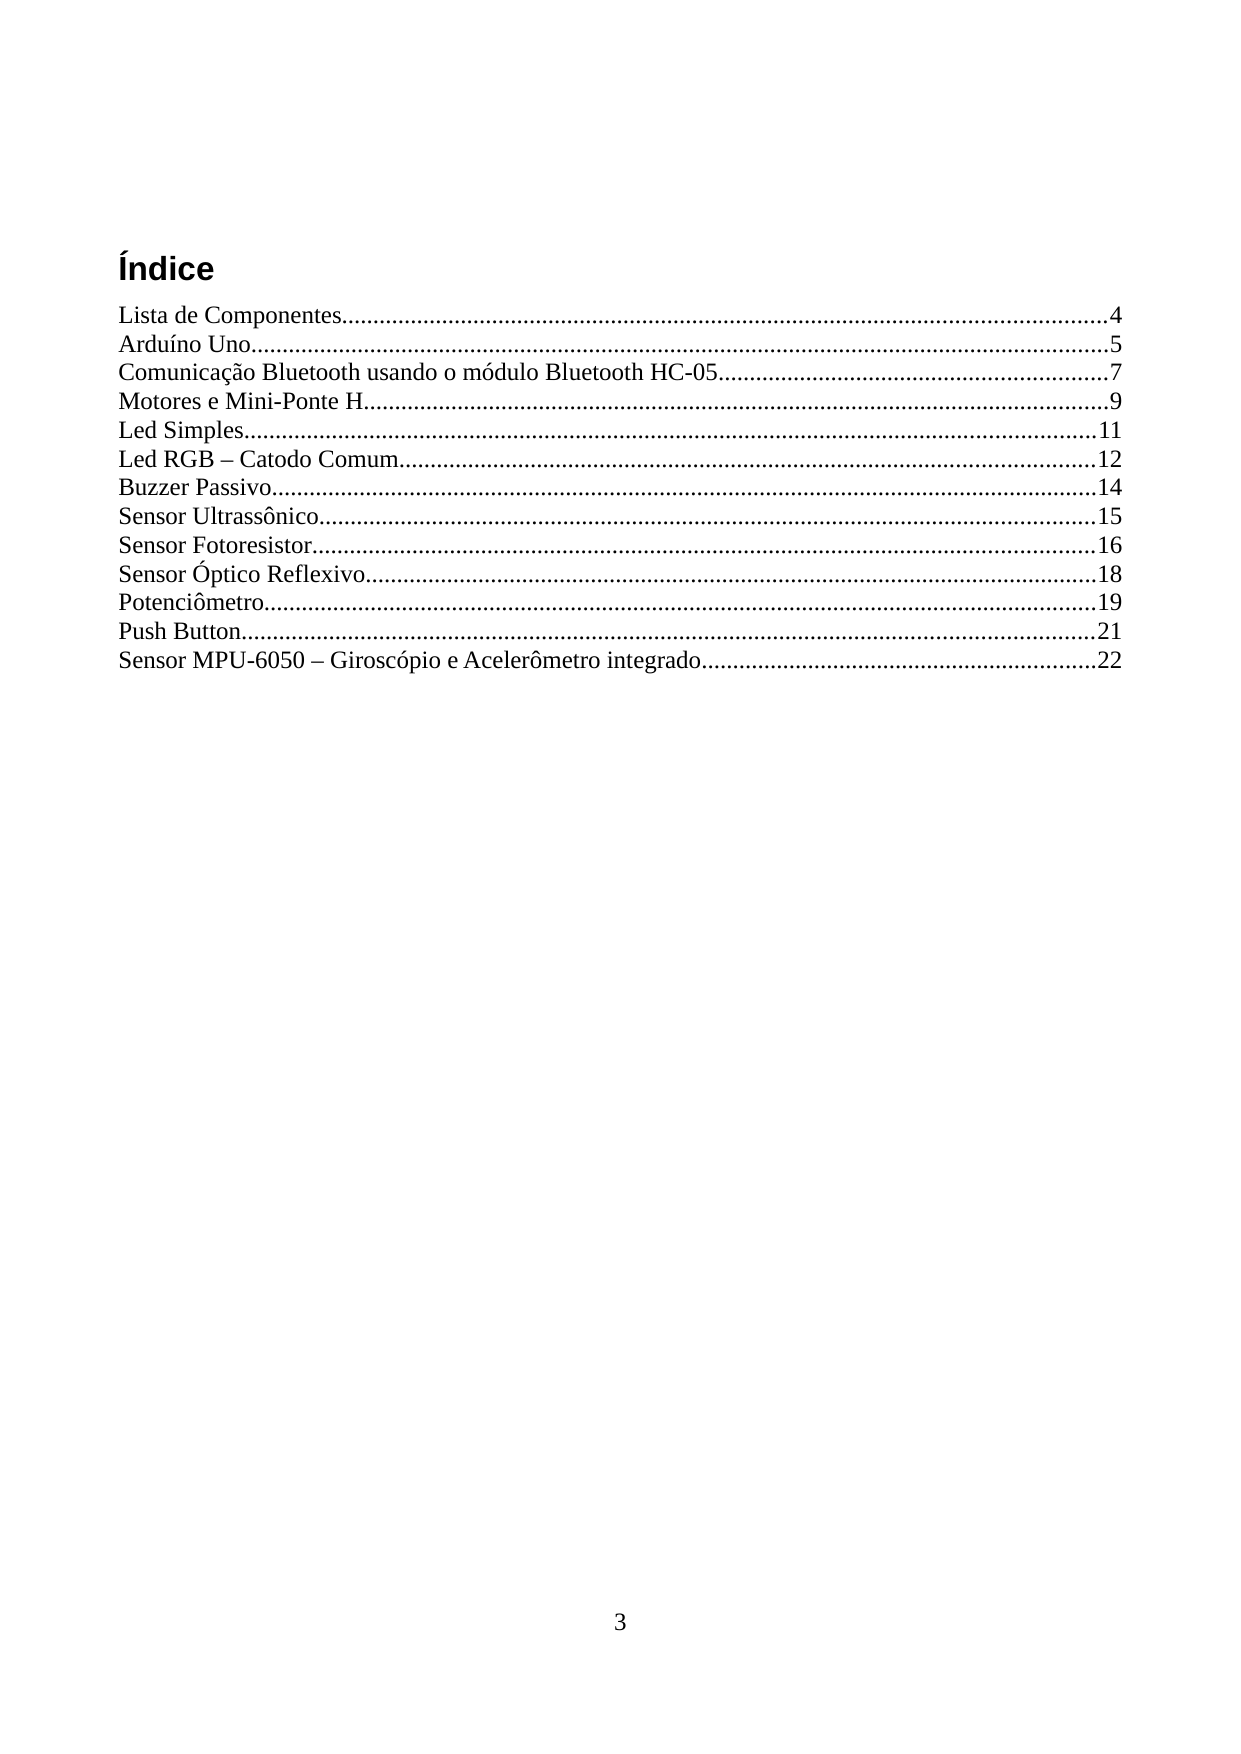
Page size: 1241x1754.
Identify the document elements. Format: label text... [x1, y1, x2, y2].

text Comunicação Bluetooth usando o módulo Bluetooth HC-05 7 [118, 357, 1122, 386]
text Motores e Mini-Ponte H 9 [118, 386, 1122, 415]
text Led RGB – Catodo Comum 12 [118, 444, 1122, 472]
subtitle Índice [118, 249, 1122, 287]
text Arduíno Uno 5 [118, 329, 1122, 357]
text Buzzer Passivo 14 [118, 472, 1122, 501]
text Led Simples 11 [118, 415, 1122, 444]
text Sensor Óptico Reflexivo 18 [118, 559, 1122, 587]
text Potenciômetro 19 [118, 587, 1122, 616]
text Sensor Ultrassônico 15 [118, 501, 1122, 530]
text Sensor MPU-6050 – Giroscópio e Acelerômetro integrado 22 [118, 645, 1122, 674]
text Push Button 21 [118, 616, 1122, 645]
text Sensor Fotoresistor 16 [118, 530, 1122, 559]
text Lista de Componentes 4 [118, 300, 1122, 329]
